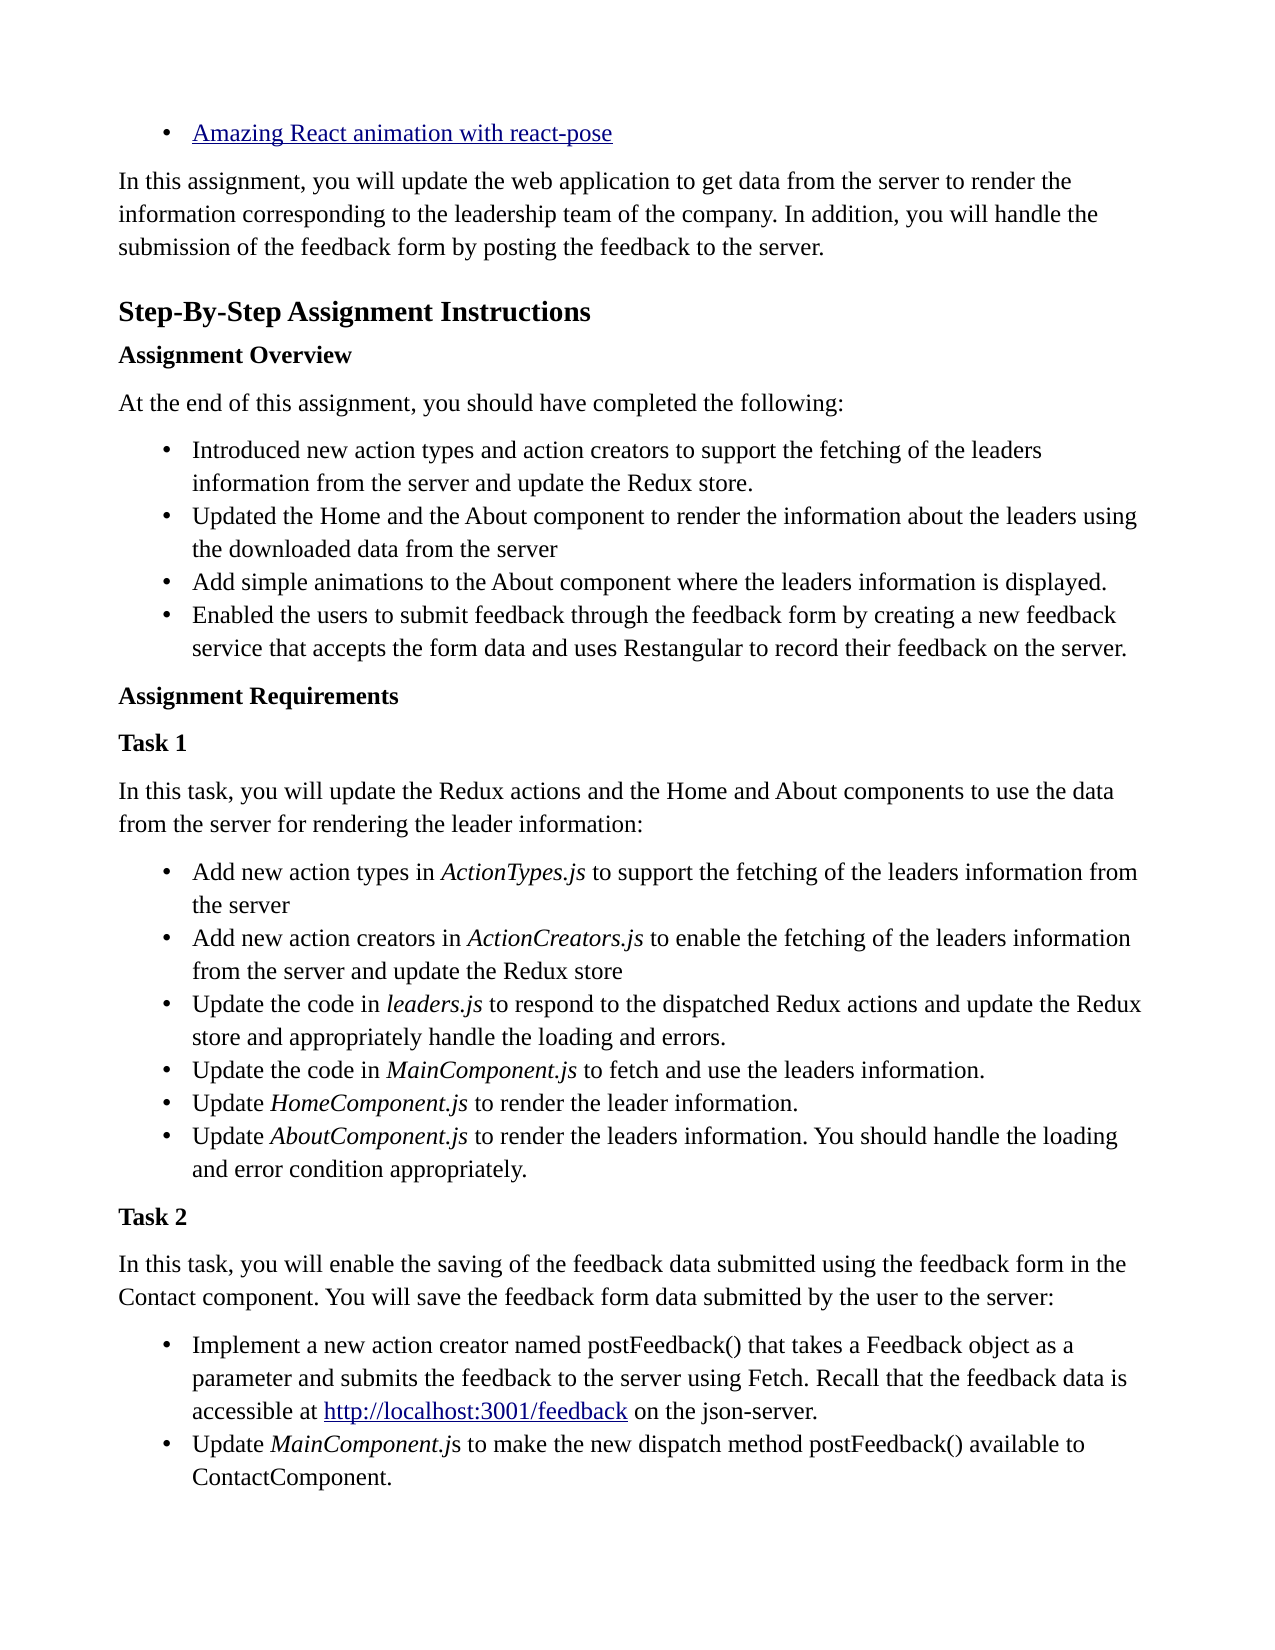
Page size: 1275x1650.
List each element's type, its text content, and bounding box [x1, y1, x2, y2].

text At the end of this assignment, you should have completed the following: [118, 388, 1157, 416]
text In this task, you will update the Redux actions and the Home and About components to use the data from the server for rendering the leader information: [118, 776, 1157, 838]
text Task 2 [118, 1202, 1157, 1230]
list Amazing React animation with react-pose [162, 118, 1157, 147]
text Assignment Overview [118, 340, 1157, 369]
list Updated the Home and the About component to render the information about the leaders using the downloaded data from the server [162, 501, 1157, 563]
text Task 1 [118, 728, 1157, 757]
list Update the code in leaders.js to respond to the dispatched Redux actions and update the Redux store and appropriately handle the loading and errors. [162, 989, 1157, 1051]
list Update MainComponent.js to make the new dispatch method postFeedback() available to ContactComponent. [162, 1429, 1157, 1491]
list Update AboutComponent.js to render the leaders information. You should handle the loading and error condition appropriately. [162, 1121, 1157, 1183]
list Implement a new action creator named postFeedback() that takes a Feedback object as a parameter and submits the feedback to the server using Fetch. Recall that the feedback data is accessible at http://localhost:3001/feedback on the json-server. [162, 1330, 1157, 1424]
list Enabled the users to submit feedback through the feedback form by creating a new feedback service that accepts the form data and uses Restangular to record their feedback on the server. [162, 600, 1157, 662]
list Introduced new action types and action creators to support the fetching of the leaders information from the server and update the Redux store. [162, 435, 1157, 497]
text In this assignment, you will update the web application to get data from the server to render the information corresponding to the leadership team of the company. In addition, you will handle the submission of the feedback form by posting the feedback to the server. [118, 166, 1157, 261]
list Update the code in MainComponent.js to fetch and use the leaders information. [162, 1055, 1157, 1084]
list Add simple animations to the About component where the leaders information is displayed. [162, 567, 1157, 596]
subtitle Step-By-Step Assignment Instructions [118, 294, 1157, 327]
list Add new action creators in ActionCreators.js to enable the fetching of the leaders information from the server and update the Redux store [162, 923, 1157, 984]
list Add new action types in ActionTypes.js to support the fetching of the leaders information from the server [162, 857, 1157, 918]
list Update HomeComponent.js to render the leader information. [162, 1088, 1157, 1117]
text In this task, you will enable the saving of the feedback data submitted using the feedback form in the Contact component. You will save the feedback form data submitted by the user to the server: [118, 1249, 1157, 1311]
text Assignment Requirements [118, 681, 1157, 710]
